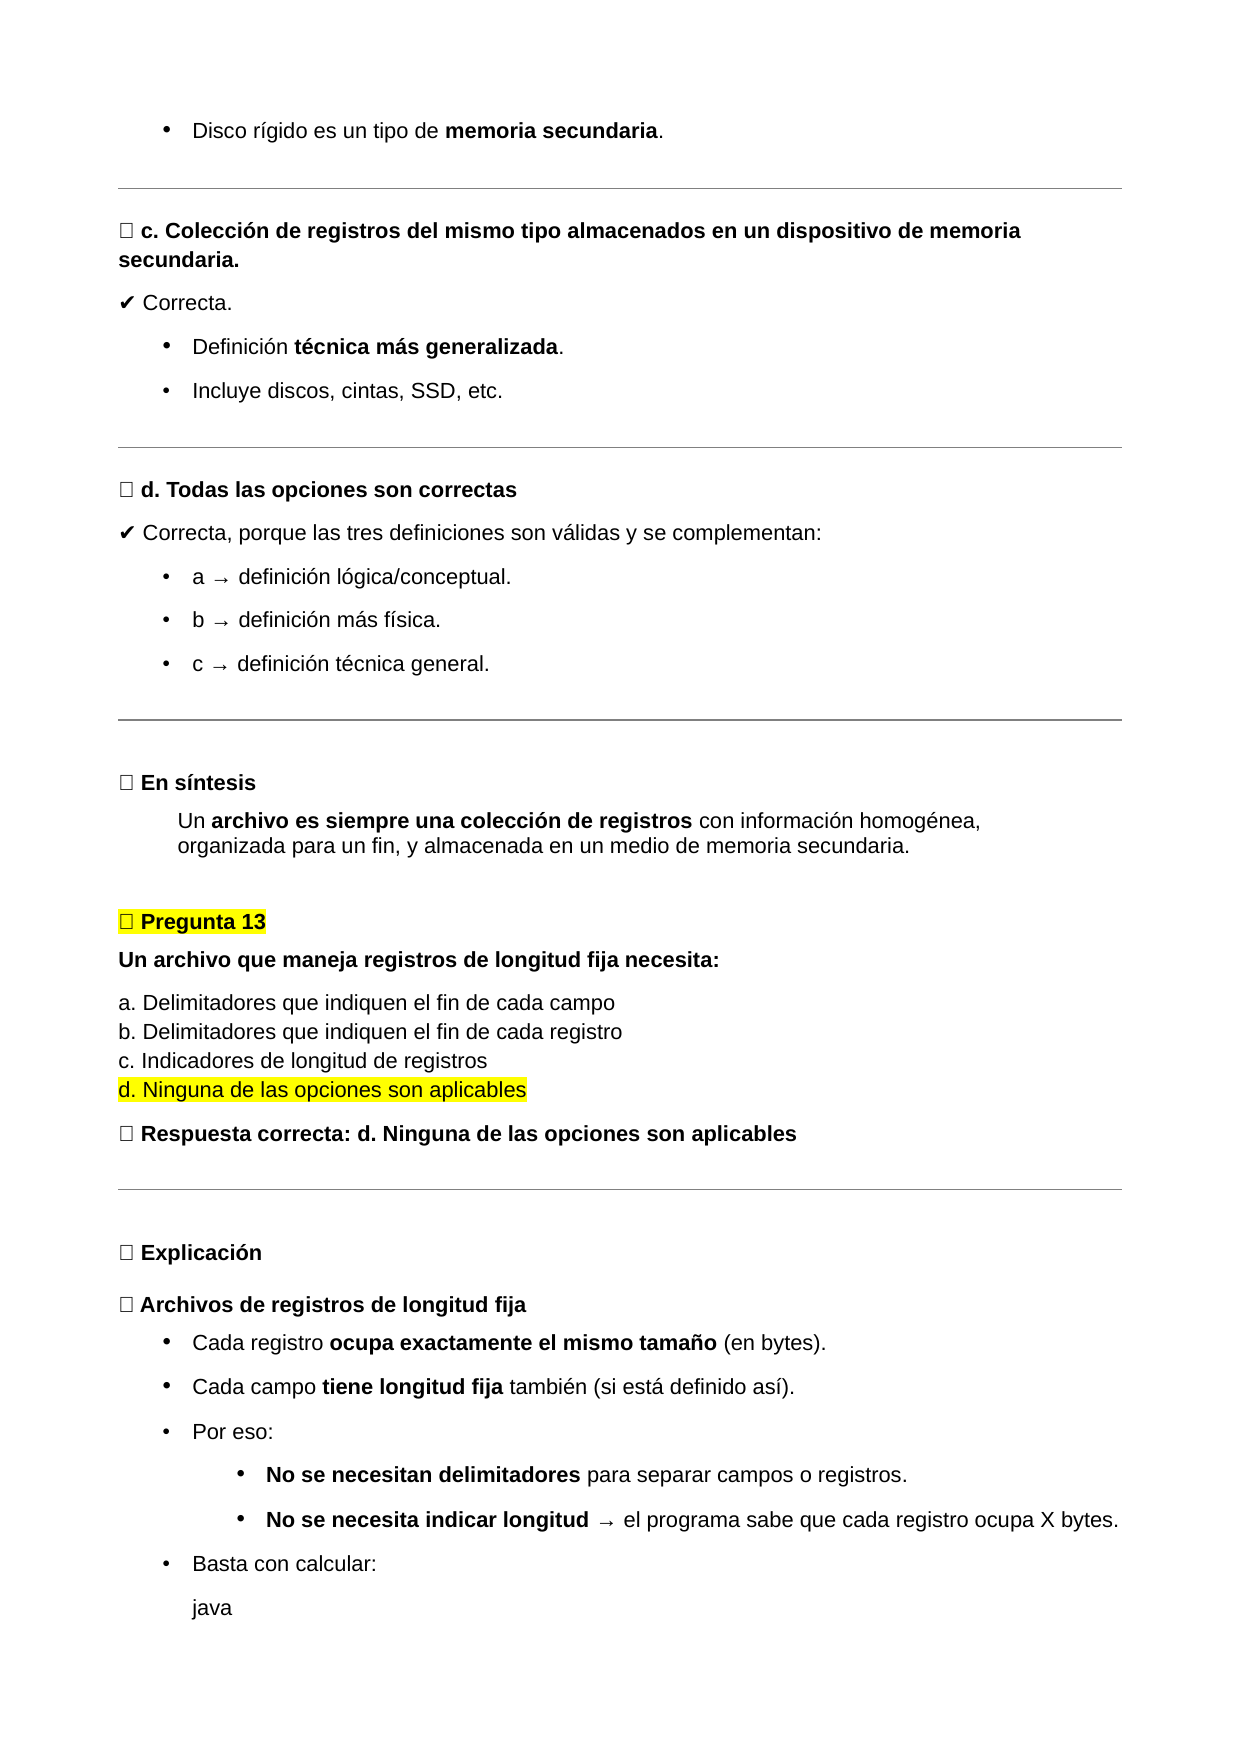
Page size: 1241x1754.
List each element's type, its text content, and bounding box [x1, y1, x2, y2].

list b → definición más física. [162, 607, 1122, 632]
list Cada campo tiene longitud fija también (si está definido así). [162, 1374, 1122, 1400]
subtitle ✅ Pregunta 13 [118, 909, 1122, 934]
text ✅ Respuesta correcta: d. Ninguna de las opciones son aplicables [118, 1120, 1122, 1146]
subtitle ✅ En síntesis [118, 770, 1122, 796]
text ✅ d. Todas las opciones son correctas [118, 477, 1122, 502]
list Disco rígido es un tipo de memoria secundaria. [162, 118, 1122, 144]
text Un archivo es siempre una colección de registros con información homogénea, organizada para un fin, y almacenada en un medio de memoria secundaria. [177, 808, 1063, 858]
text ✔ Correcta. [118, 290, 1122, 315]
subtitle ✅ Explicación [118, 1240, 1122, 1265]
list Definición técnica más generalizada. [162, 334, 1122, 359]
list Incluye discos, cintas, SSD, etc. [162, 378, 1122, 403]
list Cada registro ocupa exactamente el mismo tamaño (en bytes). [162, 1330, 1122, 1356]
list java [162, 1594, 1122, 1620]
list Basta con calcular: [162, 1551, 1122, 1576]
text Un archivo que maneja registros de longitud fija necesita: [118, 946, 1122, 972]
list Por eso: [162, 1419, 1122, 1444]
list No se necesitan delimitadores para separar campos o registros. [236, 1462, 1122, 1488]
text a. Delimitadores que indiquen el fin de cada campo b. Delimitadores que indiquen el fin de cada registro c. Indicadores de longitud de registros d. Ninguna de las opciones son aplicables [118, 990, 1122, 1102]
text ✔ Correcta, porque las tres definiciones son válidas y se complementan: [118, 520, 1122, 545]
text ✅ c. Colección de registros del mismo tipo almacenados en un dispositivo de memoria secundaria. [118, 218, 1122, 272]
list a → definición lógica/conceptual. [162, 564, 1122, 589]
list No se necesita indicar longitud → el programa sabe que cada registro ocupa X bytes. [236, 1507, 1122, 1532]
subtitle 📂 Archivos de registros de longitud fija [118, 1292, 1122, 1317]
list c → definición técnica general. [162, 651, 1122, 676]
